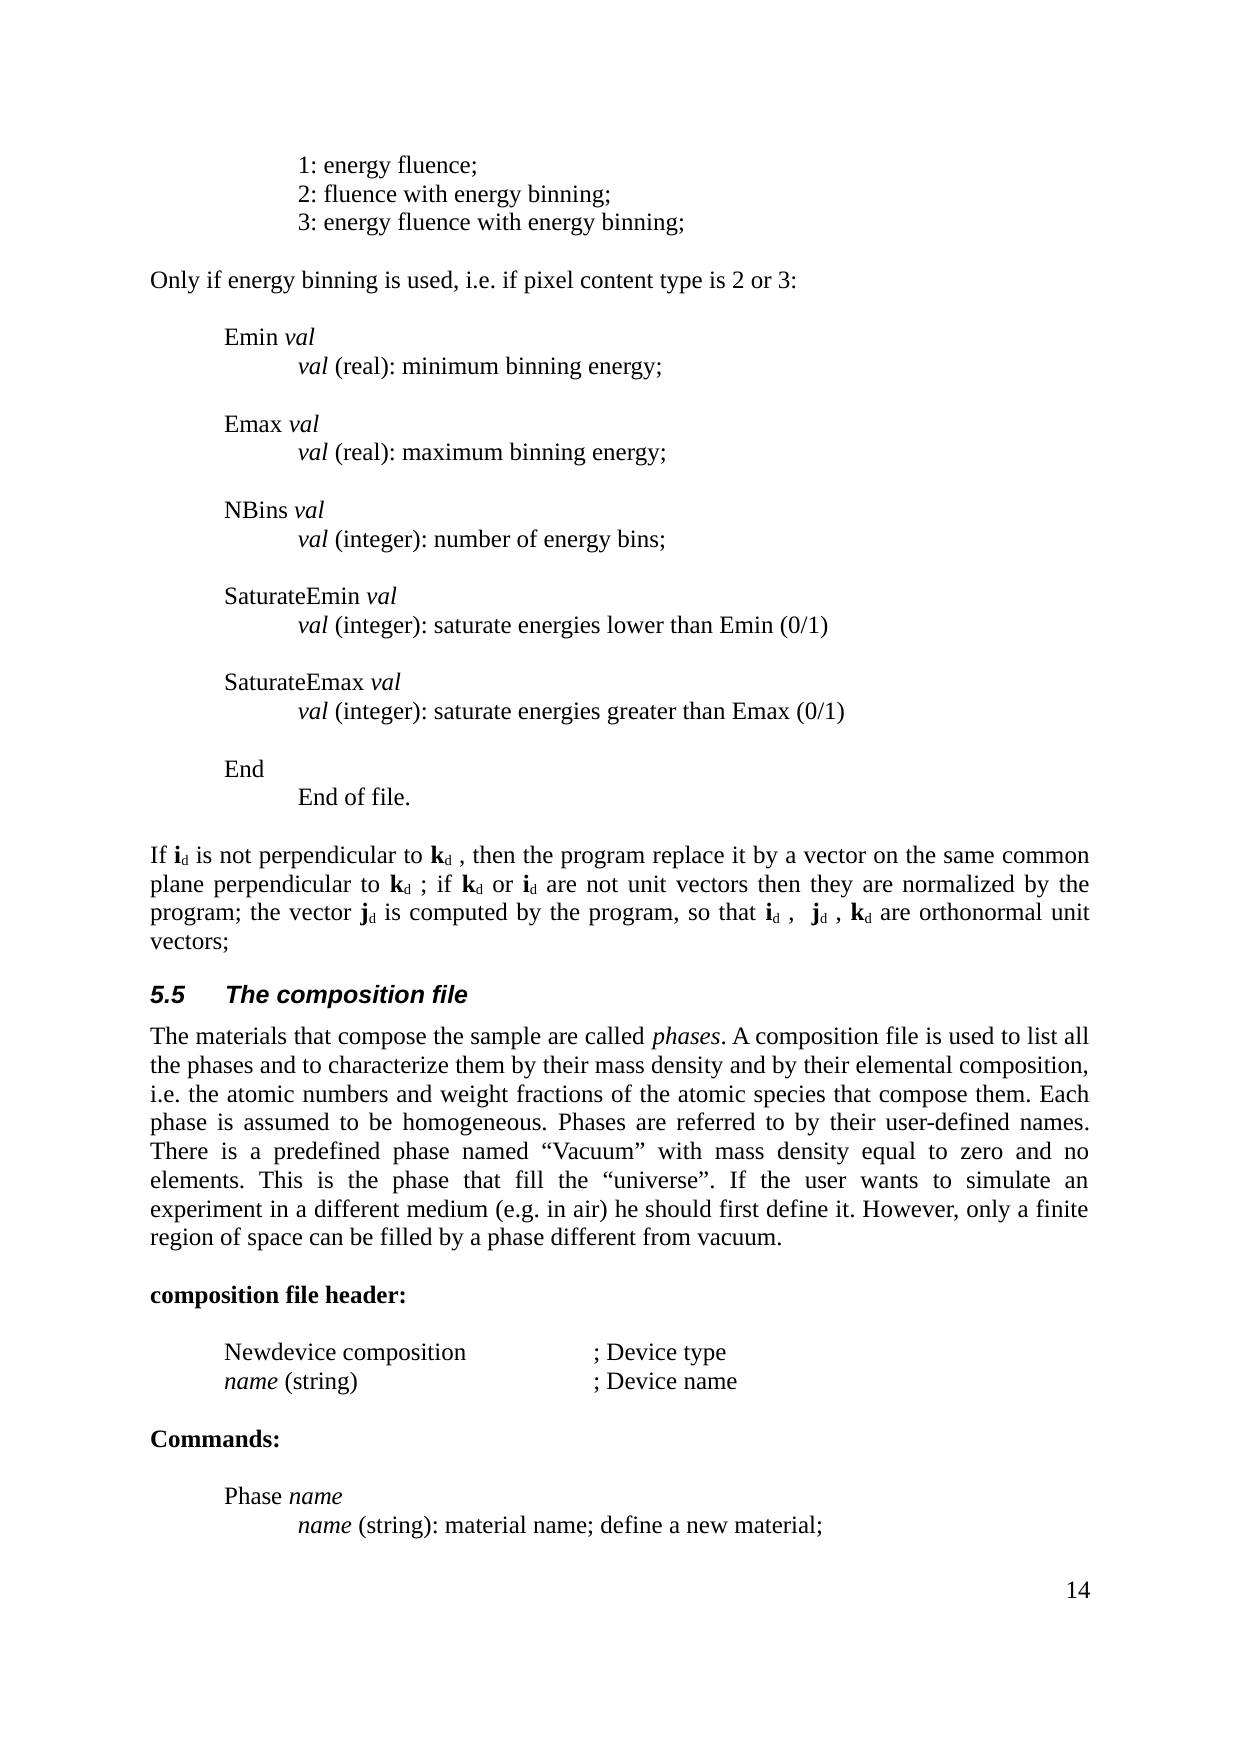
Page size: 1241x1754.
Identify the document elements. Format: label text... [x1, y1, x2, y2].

text val (real): minimum binning energy; [150, 351, 1090, 380]
text Emax val [150, 409, 1090, 437]
text End of file. [150, 782, 1090, 811]
text val (integer): saturate energies greater than Emax (0/1) [150, 696, 1090, 725]
text End [150, 754, 1090, 782]
text SaturateEmin val [150, 581, 1090, 610]
text Commands: [150, 1424, 1090, 1452]
text val (real): maximum binning energy; [150, 437, 1090, 466]
text SaturateEmax val [150, 667, 1090, 696]
text Phase name [150, 1481, 1090, 1510]
text Only if energy binning is used, i.e. if pixel content type is 2 or 3: [150, 265, 1090, 294]
text composition file header: [150, 1280, 1090, 1309]
text If id is not perpendicular to kd , then the program replace it by a vector on the same common plane perpendicular to kd ; if kd or id are not unit vectors then they are normalized by the program; the vector jd is computed by the program, so that id , jd , kd are orthonormal unit vectors; [150, 840, 1090, 955]
text Newdevice composition ; Device type [150, 1337, 1090, 1366]
text NBins val [150, 495, 1090, 524]
text Emin val [150, 322, 1090, 351]
text 1: energy fluence; [150, 150, 1090, 179]
text val (integer): number of energy bins; [150, 524, 1090, 552]
subtitle The composition file [150, 980, 1090, 1009]
text val (integer): saturate energies lower than Emin (0/1) [150, 610, 1090, 639]
text name (string): material name; define a new material; [150, 1510, 1090, 1539]
text The materials that compose the sample are called phases. A composition file is used to list all the phases and to characterize them by their mass density and by their elemental composition, i.e. the atomic numbers and weight fractions of the atomic species that compose them. Each phase is assumed to be homogeneous. Phases are referred to by their user-defined names. There is a predefined phase named “Vacuum” with mass density equal to zero and no elements. This is the phase that fill the “universe”. If the user wants to simulate an experiment in a different medium (e.g. in air) he should first define it. However, only a finite region of space can be filled by a phase different from vacuum. [150, 1021, 1090, 1251]
text 2: fluence with energy binning; [150, 179, 1090, 207]
text 3: energy fluence with energy binning; [150, 207, 1090, 236]
text name (string) ; Device name [150, 1366, 1090, 1395]
